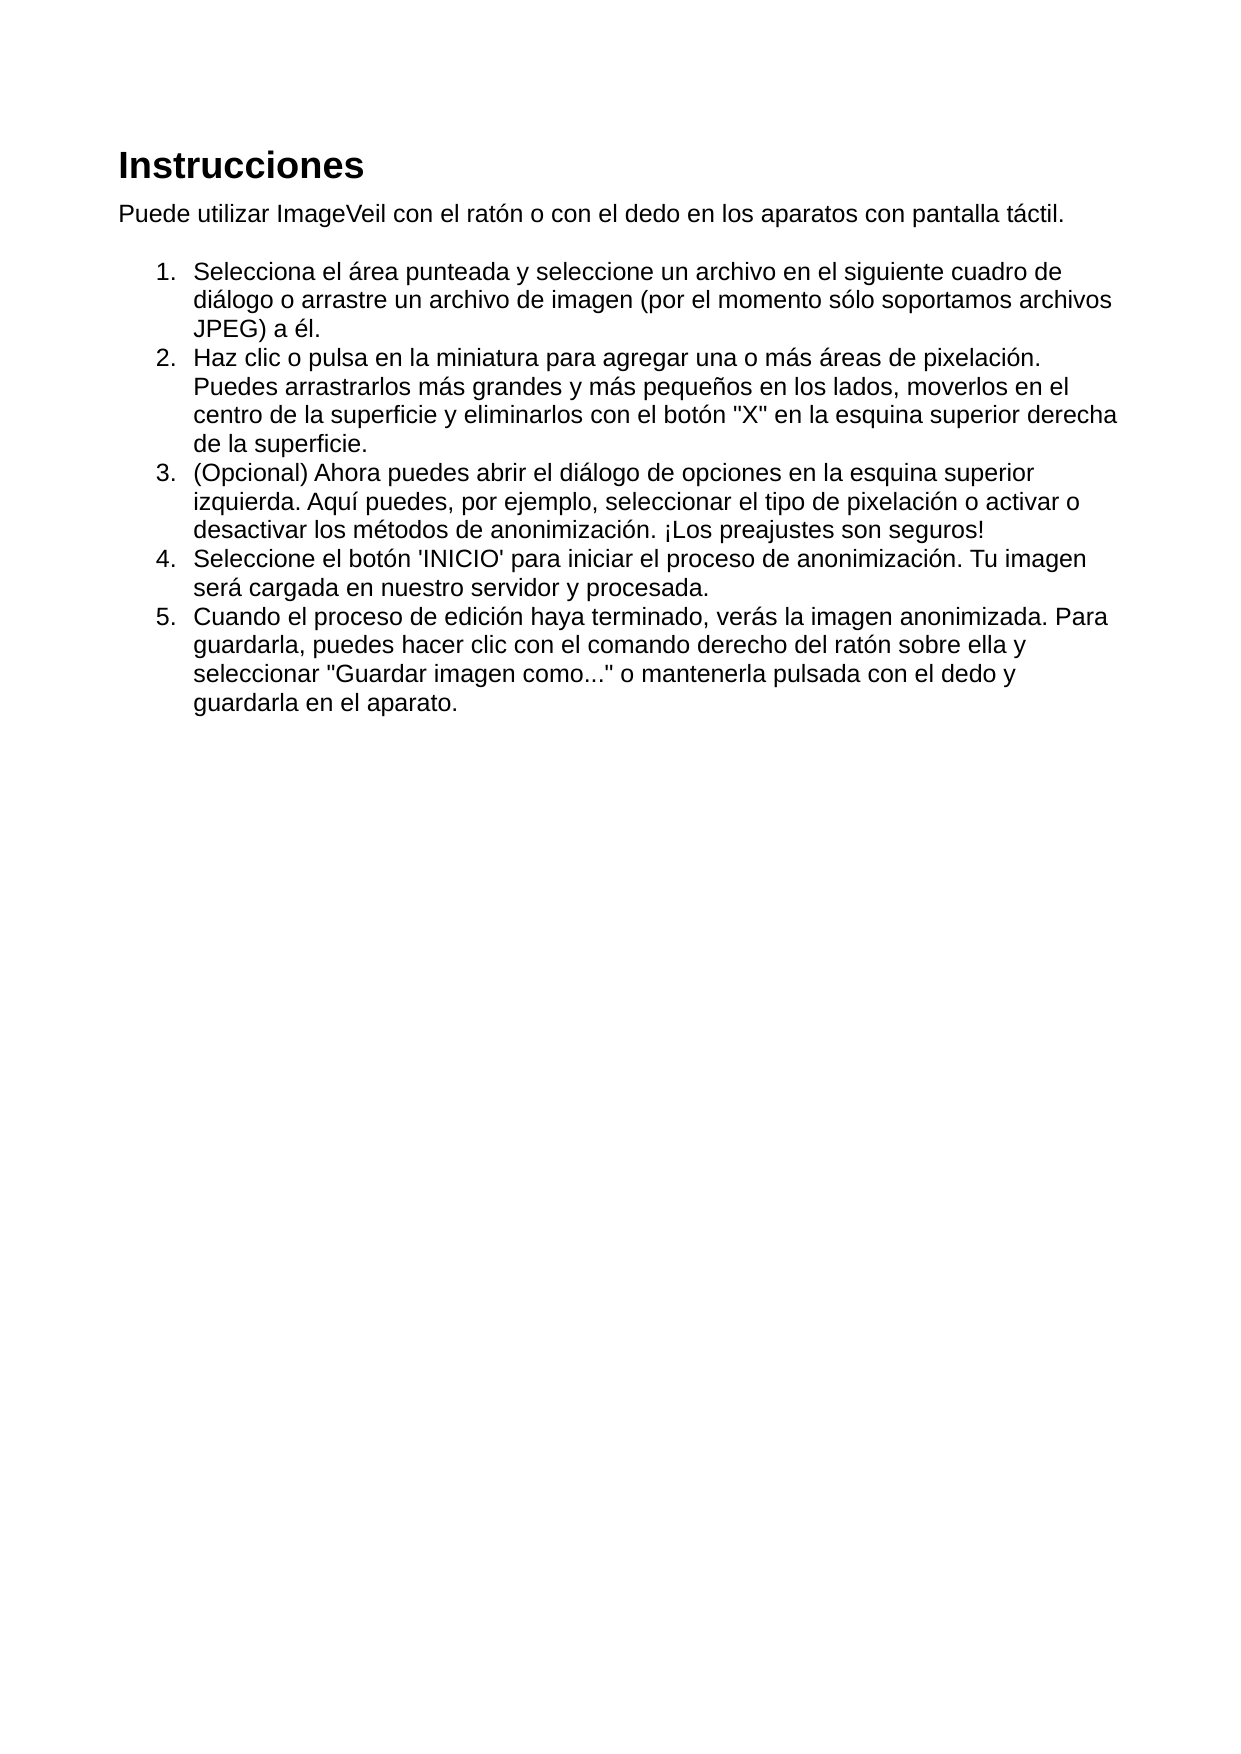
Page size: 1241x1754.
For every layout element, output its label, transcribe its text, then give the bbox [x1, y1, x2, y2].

list (Opcional) Ahora puedes abrir el diálogo de opciones en la esquina superior izquierda. Aquí puedes, por ejemplo, seleccionar el tipo de pixelación o activar o desactivar los métodos de anonimización. ¡Los preajustes son seguros! [156, 458, 1122, 544]
list Selecciona el área punteada y seleccione un archivo en el siguiente cuadro de diálogo o arrastre un archivo de imagen (por el momento sólo soportamos archivos JPEG) a él. [156, 257, 1122, 343]
list Haz clic o pulsa en la miniatura para agregar una o más áreas de pixelación. Puedes arrastrarlos más grandes y más pequeños en los lados, moverlos en el centro de la superficie y eliminarlos con el botón "X" en la esquina superior derecha de la superficie. [156, 343, 1122, 458]
list Cuando el proceso de edición haya terminado, verás la imagen anonimizada. Para guardarla, puedes hacer clic con el comando derecho del ratón sobre ella y seleccionar "Guardar imagen como..." o mantenerla pulsada con el dedo y guardarla en el aparato. [156, 602, 1122, 717]
text Puede utilizar ImageVeil con el ratón o con el dedo en los aparatos con pantalla táctil. [118, 199, 1122, 228]
list Seleccione el botón 'INICIO' para iniciar el proceso de anonimización. Tu imagen será cargada en nuestro servidor y procesada. [156, 544, 1122, 602]
subtitle Instrucciones [118, 143, 1122, 187]
